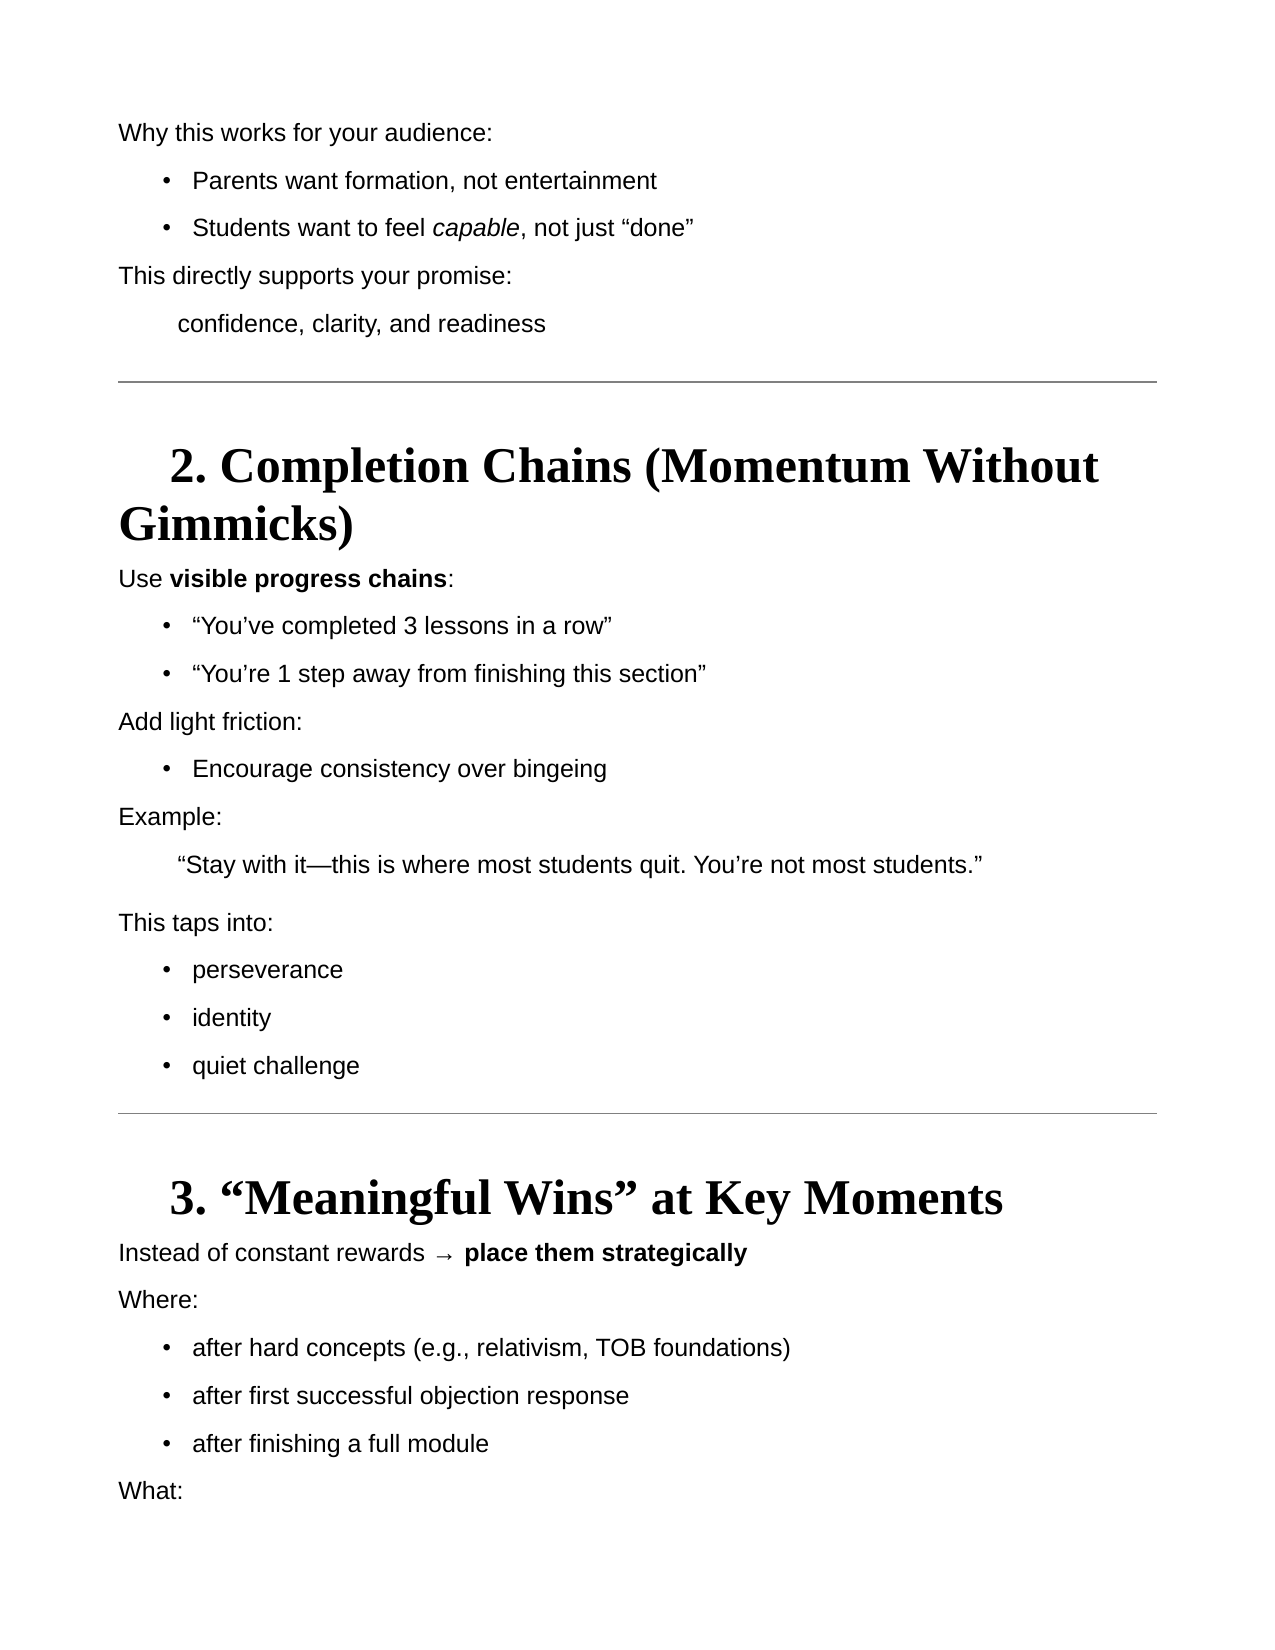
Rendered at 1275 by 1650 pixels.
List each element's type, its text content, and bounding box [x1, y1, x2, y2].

text confidence, clarity, and readiness [177, 309, 1098, 337]
list quiet challenge [162, 1051, 1157, 1080]
text Add light friction: [118, 707, 1157, 736]
text This taps into: [118, 908, 1157, 937]
list after first successful objection response [162, 1381, 1157, 1410]
list “You’ve completed 3 lessons in a row” [162, 611, 1157, 640]
subtitle 🧱 2. Completion Chains (Momentum Without Gimmicks) [118, 436, 1157, 551]
text What: [118, 1476, 1157, 1505]
list Parents want formation, not entertainment [162, 166, 1157, 194]
text “Stay with it—this is where most students quit. You’re not most students.” [177, 850, 1098, 878]
text Instead of constant rewards → place them strategically [118, 1238, 1157, 1267]
text Use visible progress chains: [118, 564, 1157, 592]
list Encourage consistency over bingeing [162, 754, 1157, 783]
text Example: [118, 802, 1157, 831]
list identity [162, 1003, 1157, 1032]
list after hard concepts (e.g., relativism, TOB foundations) [162, 1333, 1157, 1362]
text Where: [118, 1286, 1157, 1314]
text Why this works for your audience: [118, 118, 1157, 147]
list after finishing a full module [162, 1428, 1157, 1457]
list perseverance [162, 956, 1157, 984]
text This directly supports your promise: [118, 261, 1157, 290]
subtitle 🔥 3. “Meaningful Wins” at Key Moments [118, 1168, 1157, 1225]
list “You’re 1 step away from finishing this section” [162, 659, 1157, 688]
list Students want to feel capable, not just “done” [162, 213, 1157, 242]
